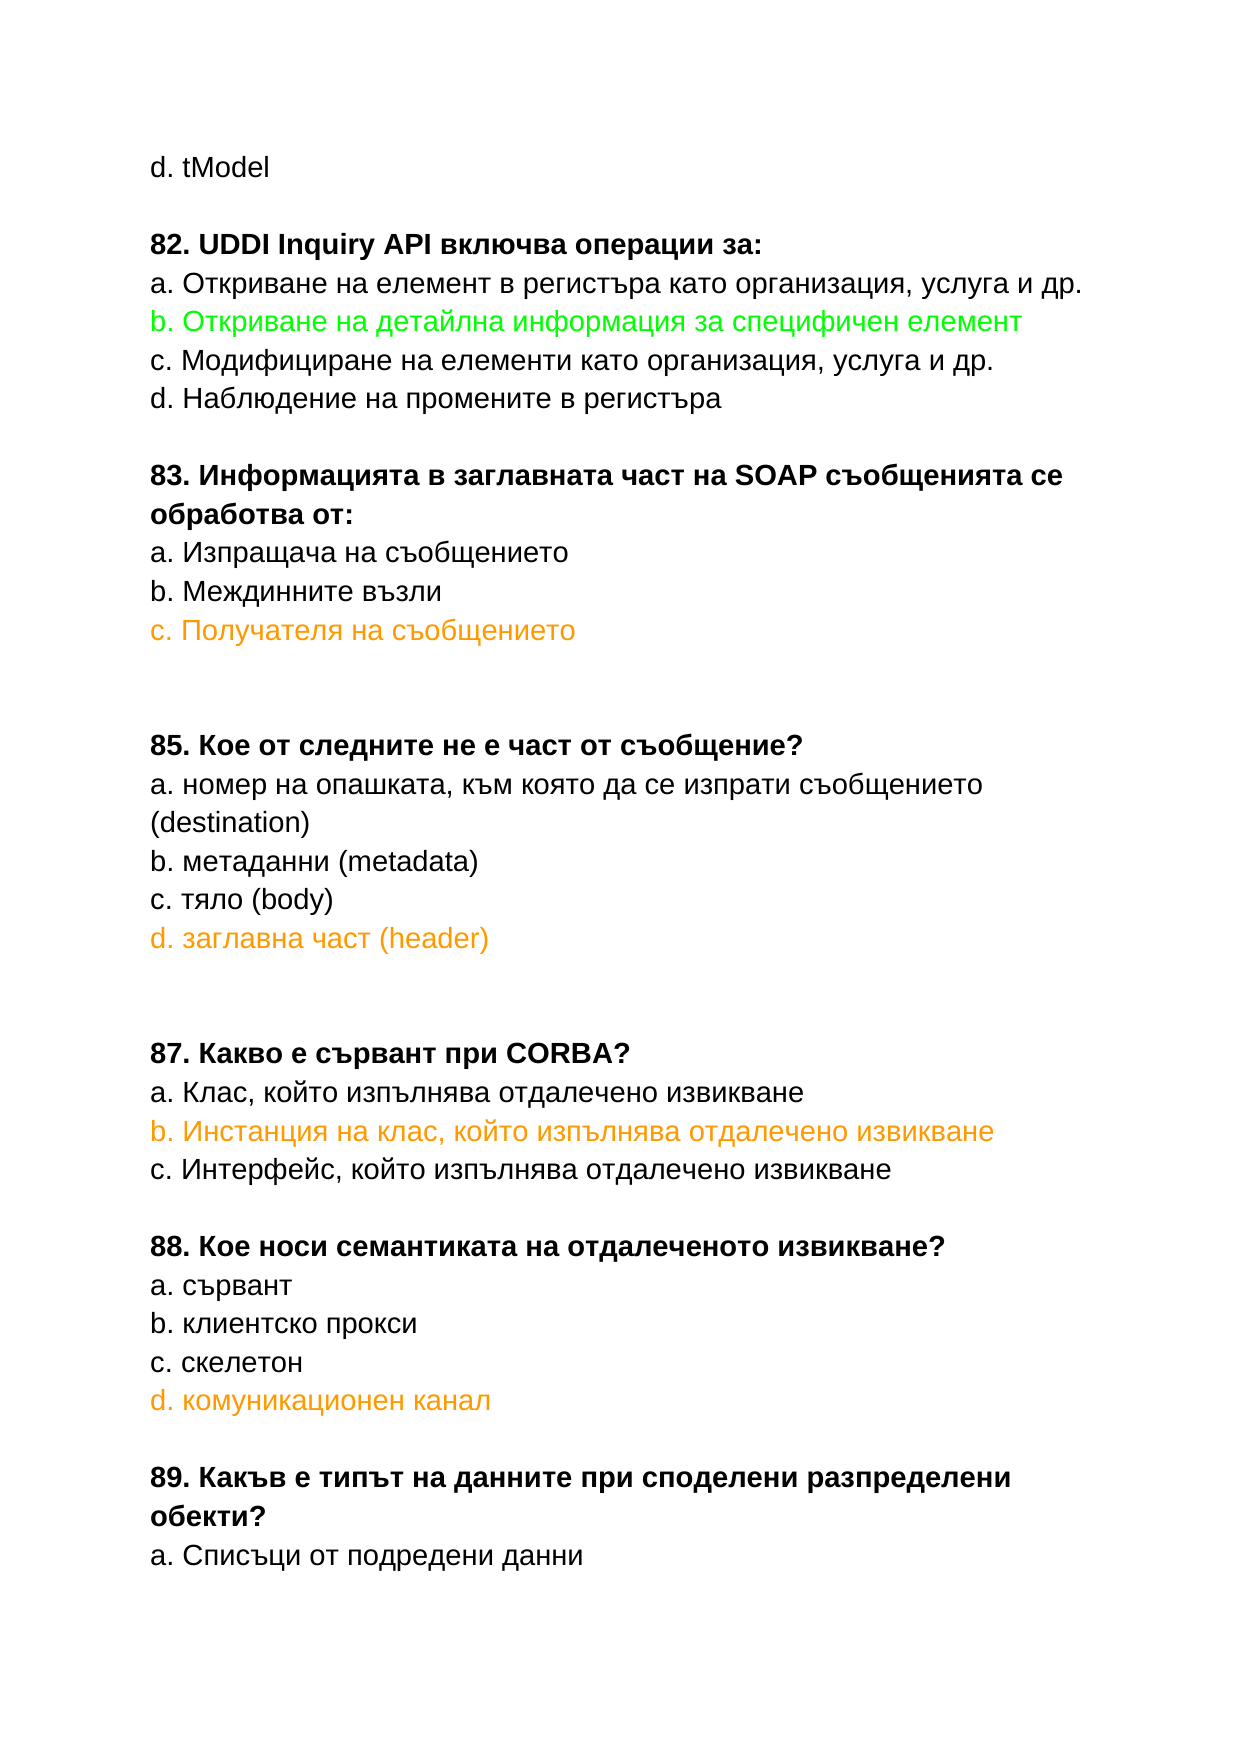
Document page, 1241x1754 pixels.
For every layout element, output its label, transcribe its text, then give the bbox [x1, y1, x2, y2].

text b. Откриване на детайлна информация за специфичен елемент [150, 304, 1090, 338]
text a. Откриване на елемент в регистъра като организация, услуга и др. [150, 266, 1090, 299]
text 83. Информацията в заглавната част на SOAP съобщенията се обработва от: [150, 458, 1090, 530]
text a. Клас, който изпълнява отдалечено извикване [150, 1075, 1090, 1108]
text a. Изпращача на съобщението [150, 535, 1090, 569]
text b. метаданни (metadata) [150, 844, 1090, 877]
text 82. UDDI Inquiry API включва операции за: [150, 227, 1090, 261]
text b. Инстанция на клас, който изпълнява отдалечено извикване [150, 1113, 1090, 1147]
text 89. Какъв е типът на данните при споделени разпределени обекти? [150, 1460, 1090, 1532]
text a. Списъци от подредени данни [150, 1537, 1090, 1571]
text d. Наблюдение на промените в регистъра [150, 381, 1090, 415]
text 87. Какво е сървант при CORBA? [150, 1036, 1090, 1070]
text d. tModel [150, 150, 1090, 183]
text c. Модифициране на елементи като организация, услуга и др. [150, 343, 1090, 376]
text a. сървант [150, 1268, 1090, 1301]
text c. скелетон [150, 1345, 1090, 1378]
text c. Получателя на съобщението [150, 612, 1090, 646]
text b. Междинните възли [150, 574, 1090, 607]
text 85. Кое от следните не е част от съобщение? [150, 728, 1090, 762]
text c. тяло (body) [150, 882, 1090, 916]
text d. комуникационен канал [150, 1383, 1090, 1417]
text 88. Кое носи семантиката на отдалеченото извикване? [150, 1229, 1090, 1263]
text a. номер на опашката, към която да се изпрати съобщението (destination) [150, 767, 1090, 839]
text b. клиентско прокси [150, 1306, 1090, 1340]
text d. заглавна част (header) [150, 921, 1090, 954]
text c. Интерфейс, който изпълнява отдалечено извикване [150, 1152, 1090, 1186]
